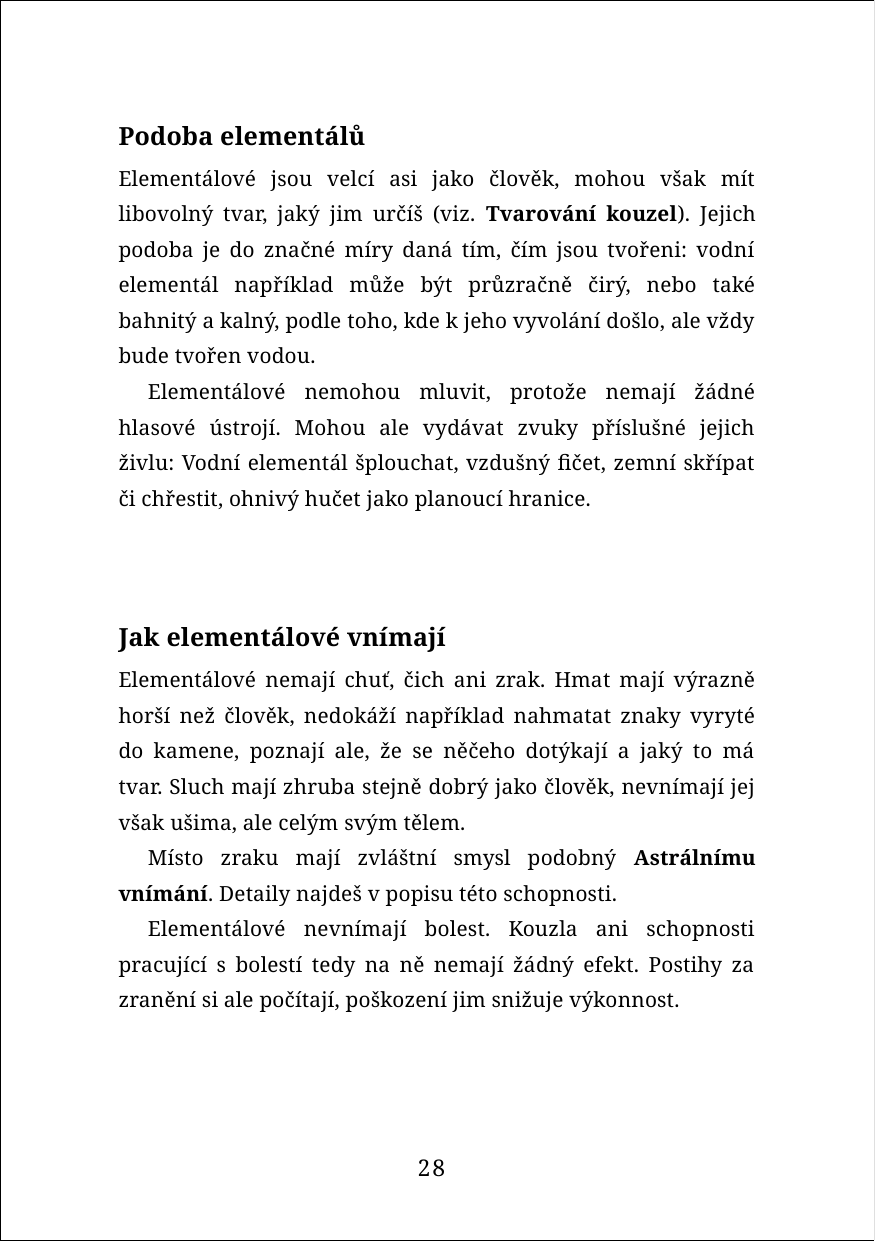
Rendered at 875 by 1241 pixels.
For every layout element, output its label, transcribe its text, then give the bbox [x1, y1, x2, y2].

text Elementálové jsou velcí asi jako člověk, mohou však mít libovolný tvar, jaký jim určíš (viz. Tvarování kouzel). Jejich podoba je do značné míry daná tím, čím jsou tvořeni: vodní elementál například může být průzračně čirý, nebo také bahnitý a kalný, podle toho, kde k jeho vyvolání došlo, ale vždy bude tvořen vodou. Elementálové nemohou mluvit, protože nemají žádné hlasové ústrojí. Mohou ale vydávat zvuky příslušné jejich živlu: Vodní elementál šplouchat, vzdušný fičet, zemní skřípat či chřestit, ohnivý hučet jako planoucí hranice. [118, 164, 756, 512]
subtitle Podoba elementálů [118, 118, 756, 152]
text Elementálové nemají chuť, čich ani zrak. Hmat mají výrazně horší než člověk, nedokáží například nahmatat znaky vyryté do kamene, poznají ale, že se něčeho dotýkají a jaký to má tvar. Sluch mají zhruba stejně dobrý jako člověk, nevnímají jej však ušima, ale celým svým tělem. Místo zraku mají zvláštní smysl podobný Astrálnímu vnímání. Detaily najdeš v popisu této schopnosti. Elementálové nevnímají bolest. Kouzla ani schopnosti pracující s bolestí tedy na ně nemají žádný efekt. Postihy za zranění si ale počítají, poškození jim snižuje výkonnost. [118, 666, 756, 1014]
subtitle Jak elementálové vnímají [118, 620, 756, 654]
